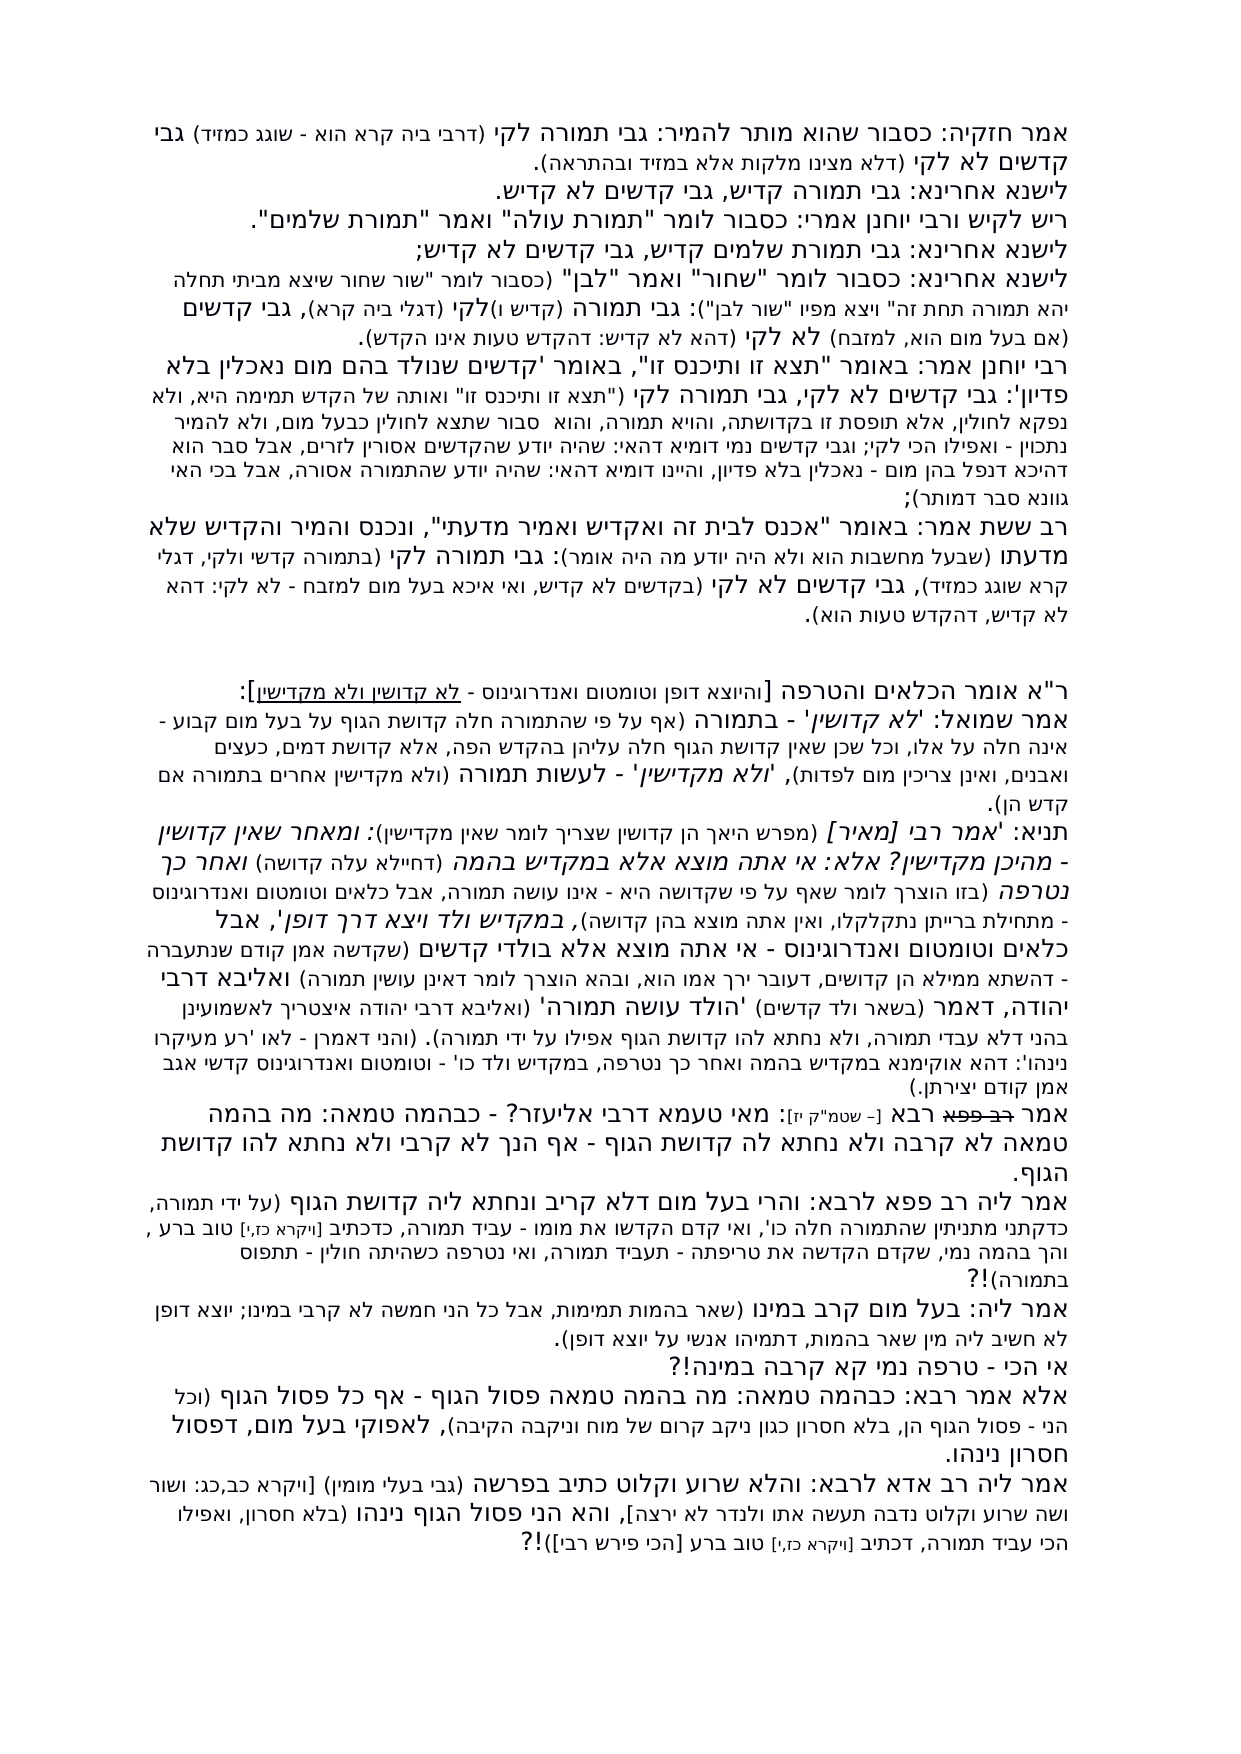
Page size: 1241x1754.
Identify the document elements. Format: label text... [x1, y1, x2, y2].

text אי הכי - טרפה נמי קא קרבה במינה!? [142, 1352, 1069, 1381]
text לישנא אחרינא: גבי תמורת שלמים קדיש, גבי קדשים לא קדיש; [142, 235, 1069, 264]
text ר"א אומר הכלאים והטרפה [והיוצא דופן וטומטום ואנדרוגינוס - לא קדושין ולא מקדישין]: [142, 677, 1069, 706]
text לישנא אחרינא: גבי תמורה קדיש, גבי קדשים לא קדיש. [142, 176, 1069, 206]
text אמר ליה רב אדא לרבא: והלא שרוע וקלוט כתיב בפרשה (גבי בעלי מומין) [ויקרא כב,כג: ושור ושה שרוע וקלוט נדבה תעשה אתו ולנדר לא ירצה], והא הני פסול הגוף נינהו (בלא חסרון, ואפילו הכי עביד תמורה, דכתיב [ויקרא כז,י] טוב ברע [הכי פירש רבי])!? [142, 1469, 1069, 1556]
text ריש לקיש ורבי יוחנן אמרי: כסבור לומר "תמורת עולה" ואמר "תמורת שלמים". [142, 206, 1069, 235]
text אמר רב פפא רבא [– שטמ"ק יז]: מאי טעמא דרבי אליעזר? - כבהמה טמאה: מה בהמה טמאה לא קרבה ולא נחתא לה קדושת הגוף - אף הנך לא קרבי ולא נחתא להו קדושת הגוף. [142, 1099, 1069, 1187]
text אלא אמר רבא: כבהמה טמאה: מה בהמה טמאה פסול הגוף - אף כל פסול הגוף (וכל הני - פסול הגוף הן, בלא חסרון כגון ניקב קרום של מוח וניקבה הקיבה), לאפוקי בעל מום, דפסול חסרון נינהו. [142, 1381, 1069, 1469]
text תניא: 'אמר רבי [מאיר] (מפרש היאך הן קדושין שצריך לומר שאין מקדישין): ומאחר שאין קדושין - מהיכן מקדישין? אלא: אי אתה מוצא אלא במקדיש בהמה (דחיילא עלה קדושה) ואחר כך נטרפה (בזו הוצרך לומר שאף על פי שקדושה היא - אינו עושה תמורה, אבל כלאים וטומטום ואנדרוגינוס - מתחילת ברייתן נתקלקלו, ואין אתה מוצא בהן קדושה), במקדיש ולד ויצא דרך דופן', אבל כלאים וטומטום ואנדרוגינוס - אי אתה מוצא אלא בולדי קדשים (שקדשה אמן קודם שנתעברה - דהשתא ממילא הן קדושים, דעובר ירך אמו הוא, ובהא הוצרך לומר דאינן עושין תמורה) ואליבא דרבי יהודה, דאמר (בשאר ולד קדשים) 'הולד עושה תמורה' (ואליבא דרבי יהודה איצטריך לאשמועינן בהני דלא עבדי תמורה, ולא נחתא להו קדושת הגוף אפילו על ידי תמורה). (והני דאמרן - לאו 'רע מעיקרו נינהו': דהא אוקימנא במקדיש בהמה ואחר כך נטרפה, במקדיש ולד כו' - וטומטום ואנדרוגינוס קדשי אגב אמן קודם יצירתן.) [142, 817, 1069, 1099]
text אמר ליה רב פפא לרבא: והרי בעל מום דלא קריב ונחתא ליה קדושת הגוף (על ידי תמורה, כדקתני מתניתין שהתמורה חלה כו', ואי קדם הקדשו את מומו - עביד תמורה, כדכתיב [ויקרא כז,י] טוב ברע , והך בהמה נמי, שקדם הקדשה את טריפתה - תעביד תמורה, ואי נטרפה כשהיתה חולין - תתפוס בתמורה)!? [142, 1187, 1069, 1294]
text לישנא אחרינא: כסבור לומר "שחור" ואמר "לבן" (כסבור לומר "שור שחור שיצא מביתי תחלה יהא תמורה תחת זה" ויצא מפיו "שור לבן"): גבי תמורה (קדיש ו)לקי (דגלי ביה קרא), גבי קדשים (אם בעל מום הוא, למזבח) לא לקי (דהא לא קדיש: דהקדש טעות אינו הקדש). [142, 264, 1069, 351]
text רבי יוחנן אמר: באומר "תצא זו ותיכנס זו", באומר 'קדשים שנולד בהם מום נאכלין בלא פדיון': גבי קדשים לא לקי, גבי תמורה לקי ("תצא זו ותיכנס זו" ואותה של הקדש תמימה היא, ולא נפקא לחולין, אלא תופסת זו בקדושתה, והויא תמורה, והוא סבור שתצא לחולין כבעל מום, ולא להמיר נתכוין - ואפילו הכי לקי; וגבי קדשים נמי דומיא דהאי: שהיה יודע שהקדשים אסורין לזרים, אבל סבר הוא דהיכא דנפל בהן מום - נאכלין בלא פדיון, והיינו דומיא דהאי: שהיה יודע שהתמורה אסורה, אבל בכי האי גוונא סבר דמותר); [142, 351, 1069, 512]
text אמר שמואל: 'לא קדושין' - בתמורה (אף על פי שהתמורה חלה קדושת הגוף על בעל מום קבוע - אינה חלה על אלו, וכל שכן שאין קדושת הגוף חלה עליהן בהקדש הפה, אלא קדושת דמים, כעצים ואבנים, ואינן צריכין מום לפדות), 'ולא מקדישין' - לעשות תמורה (ולא מקדישין אחרים בתמורה אם קדש הן). [142, 706, 1069, 817]
text אמר ליה: בעל מום קרב במינו (שאר בהמות תמימות, אבל כל הני חמשה לא קרבי במינו; יוצא דופן לא חשיב ליה מין שאר בהמות, דתמיהו אנשי על יוצא דופן). [142, 1294, 1069, 1352]
text אמר חזקיה: כסבור שהוא מותר להמיר: גבי תמורה לקי (דרבי ביה קרא הוא - שוגג כמזיד) גבי קדשים לא לקי (דלא מצינו מלקות אלא במזיד ובהתראה). [142, 118, 1069, 176]
text רב ששת אמר: באומר "אכנס לבית זה ואקדיש ואמיר מדעתי", ונכנס והמיר והקדיש שלא מדעתו (שבעל מחשבות הוא ולא היה יודע מה היה אומר): גבי תמורה לקי (בתמורה קדשי ולקי, דגלי קרא שוגג כמזיד), גבי קדשים לא לקי (בקדשים לא קדיש, ואי איכא בעל מום למזבח - לא לקי: דהא לא קדיש, דהקדש טעות הוא). [142, 512, 1069, 628]
